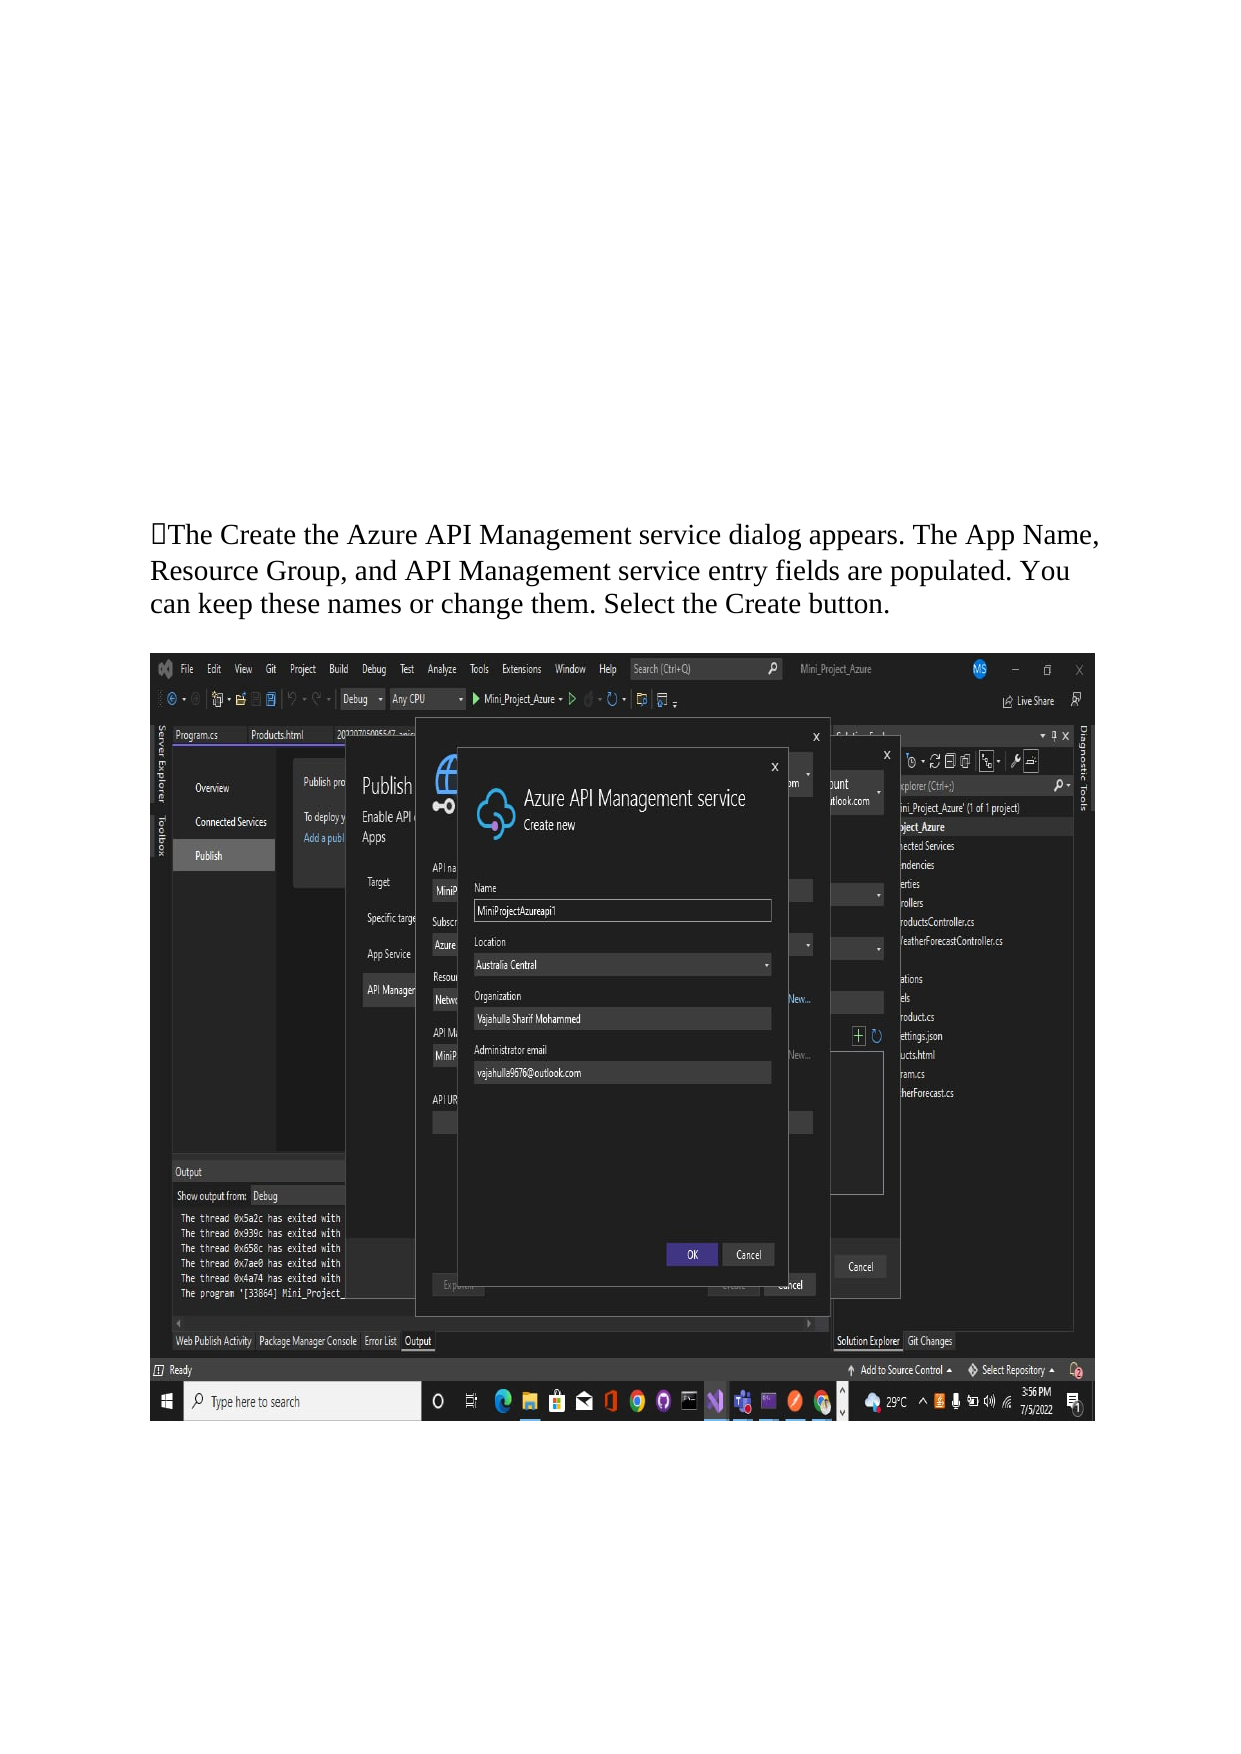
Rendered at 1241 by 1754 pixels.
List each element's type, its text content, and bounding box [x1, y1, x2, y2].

picture [150, 653, 1095, 1421]
text The Create the Azure API Management service dialog appears. The App Name, Resource Group, and API Management service entry fields are populated. You can keep these names or change them. Select the Create button. [150, 513, 1104, 620]
